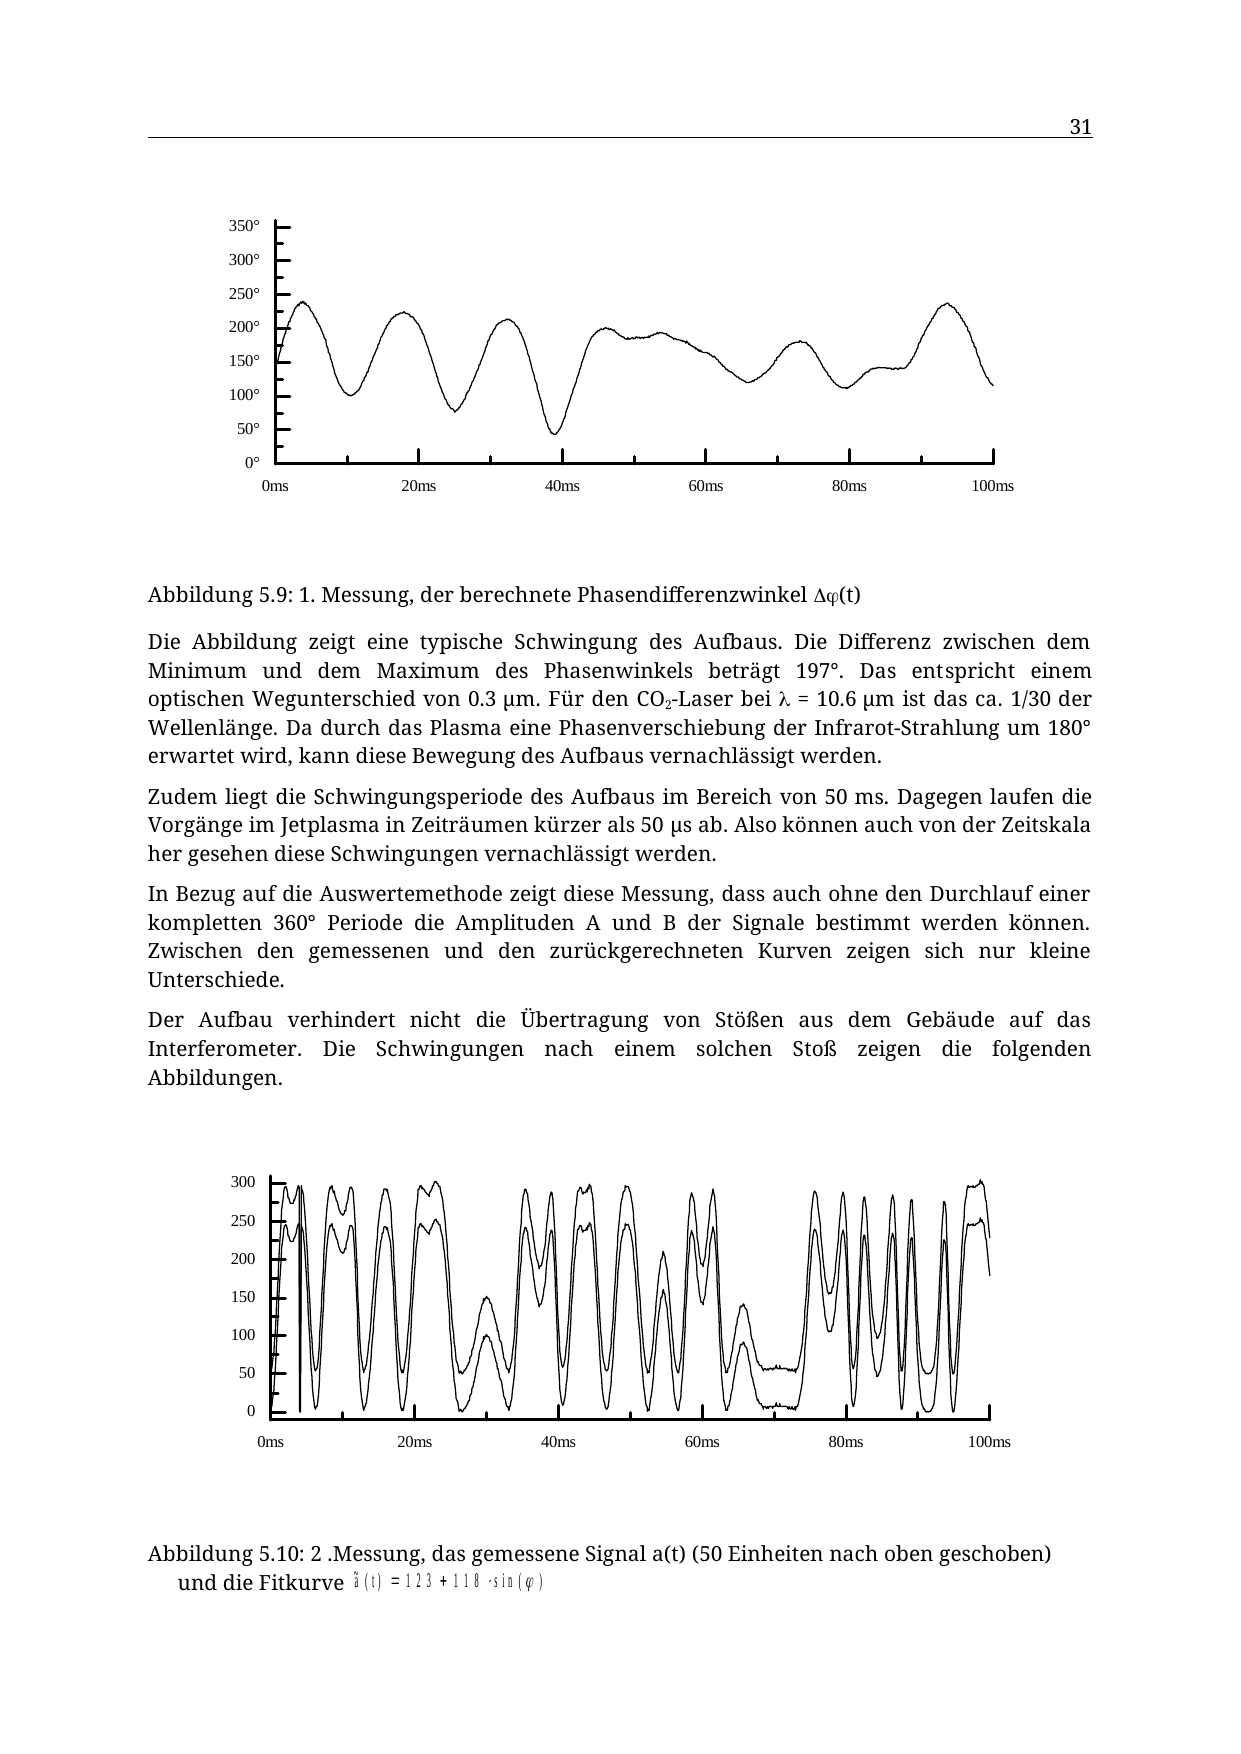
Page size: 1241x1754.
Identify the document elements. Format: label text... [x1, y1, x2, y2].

text Abbildung 5.10: 2 .Messung, das gemessene Signal a(t) (50 Einheiten nach oben geschoben) und die Fitkurve [148, 1538, 1092, 1598]
text Abbildung 5.9: 1. Messung, der berechnete Phasendifferenzwinkel (t) [148, 580, 1092, 609]
text Der Aufbau verhindert nicht die Übertragung von Stößen aus dem Gebäude auf das Interferometer. Die Schwin­gungen nach einem solchen Stoß zeigen die folgenden Abbildungen. [148, 1005, 1092, 1091]
text Die Abbildung zeigt eine typische Schwingung des Aufbaus. Die Differenz zwischen dem Minimum und dem Maximum des Phasenwinkels beträgt 197°. Das ent­spricht einem optischen Wegunterschied von 0.3 µm. Für den CO2-Laser bei  = 10.6 µm ist das ca. 1/30 der Wellen­länge. Da durch das Plasma eine Phasenverschiebung der Infrarot-Strahlung um 180° erwartet wird, kann diese Be­wegung des Aufbaus vernachlässigt werden. [148, 627, 1092, 770]
text Zudem liegt die Schwingungsperiode des Aufbaus im Bereich von 50 ms. Dagegen laufen die Vorgänge im Jet­plasma in Zeiträumen kürzer als 50 µs ab. Also können auch von der Zeitskala her gesehen diese Schwingun­gen vernachlässigt werden. [148, 782, 1092, 867]
text In Bezug auf die Auswertemethode zeigt diese Messung, dass auch ohne den Durchlauf einer kompletten 360° Periode die Amplituden A und B der Signale bestimmt werden können. Zwischen den gemessenen und den zurückgerechneten Kurven zeigen sich nur kleine Unterschiede. [148, 879, 1092, 993]
